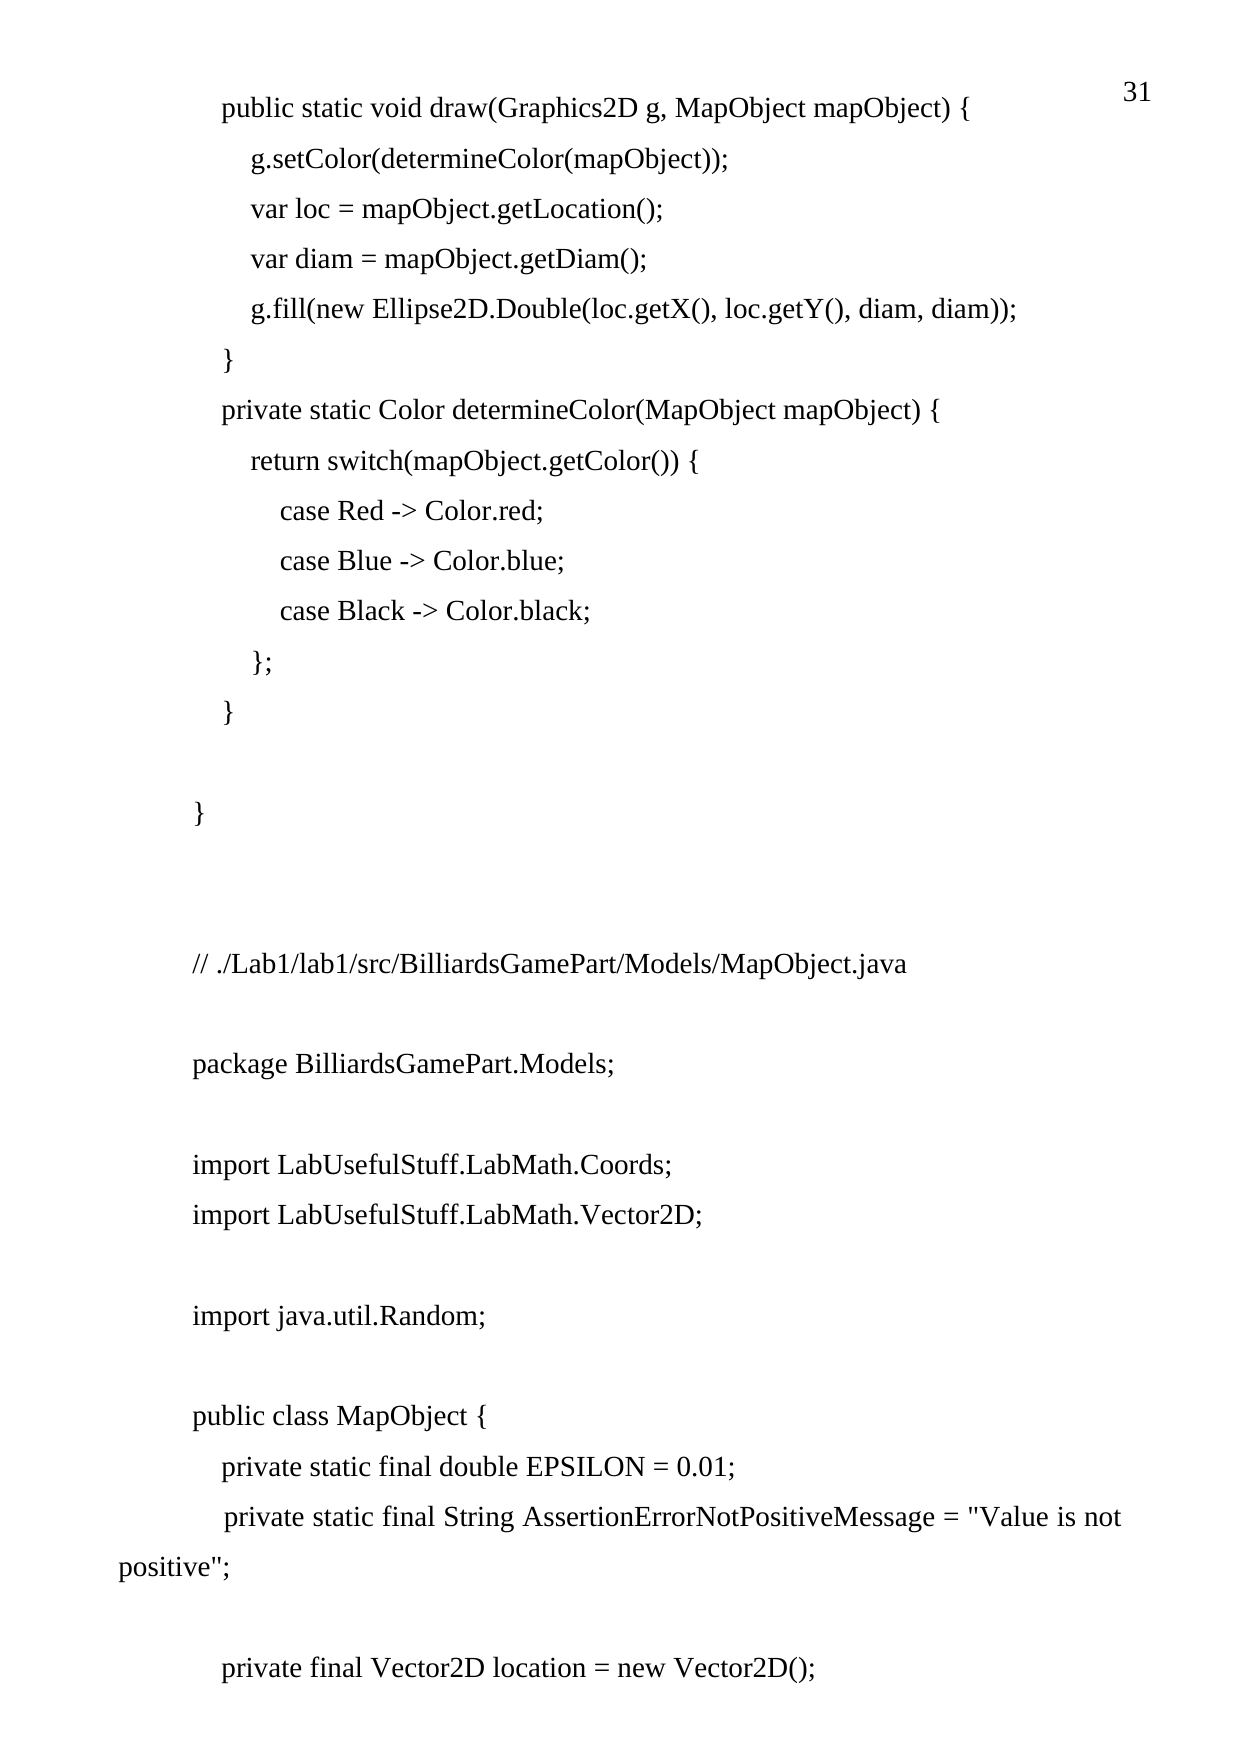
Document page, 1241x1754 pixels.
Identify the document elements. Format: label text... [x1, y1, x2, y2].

text package BilliardsGamePart.Models; [118, 1046, 1122, 1080]
text import java.util.Random; [118, 1298, 1122, 1331]
text } [118, 795, 1122, 828]
text } [118, 342, 1122, 376]
text case Red -> Color.red; [118, 493, 1122, 526]
text public static void draw(Graphics2D g, MapObject mapObject) { [118, 90, 1122, 124]
text import LabUsefulStuff.LabMath.Vector2D; [118, 1197, 1122, 1231]
text import LabUsefulStuff.LabMath.Coords; [118, 1147, 1122, 1181]
text g.fill(new Ellipse2D.Double(loc.getX(), loc.getY(), diam, diam)); [118, 292, 1122, 325]
text case Blue -> Color.blue; [118, 543, 1122, 577]
text private static final double EPSILON = 0.01; [118, 1449, 1122, 1482]
text } [118, 694, 1122, 728]
text case Black -> Color.black; [118, 593, 1122, 627]
text var diam = mapObject.getDiam(); [118, 241, 1122, 275]
text // ./Lab1/lab1/src/BilliardsGamePart/Models/MapObject.java [118, 946, 1122, 979]
text var loc = mapObject.getLocation(); [118, 191, 1122, 224]
text private final Vector2D location = new Vector2D(); [118, 1650, 1122, 1684]
text }; [118, 644, 1122, 677]
text private static Color determineColor(MapObject mapObject) { [118, 392, 1122, 426]
text private static final String AssertionErrorNotPositiveMessage = "Value is not positive"; [118, 1499, 1122, 1583]
text public class MapObject { [118, 1398, 1122, 1432]
text return switch(mapObject.getColor()) { [118, 443, 1122, 476]
text g.setColor(determineColor(mapObject)); [118, 141, 1122, 174]
